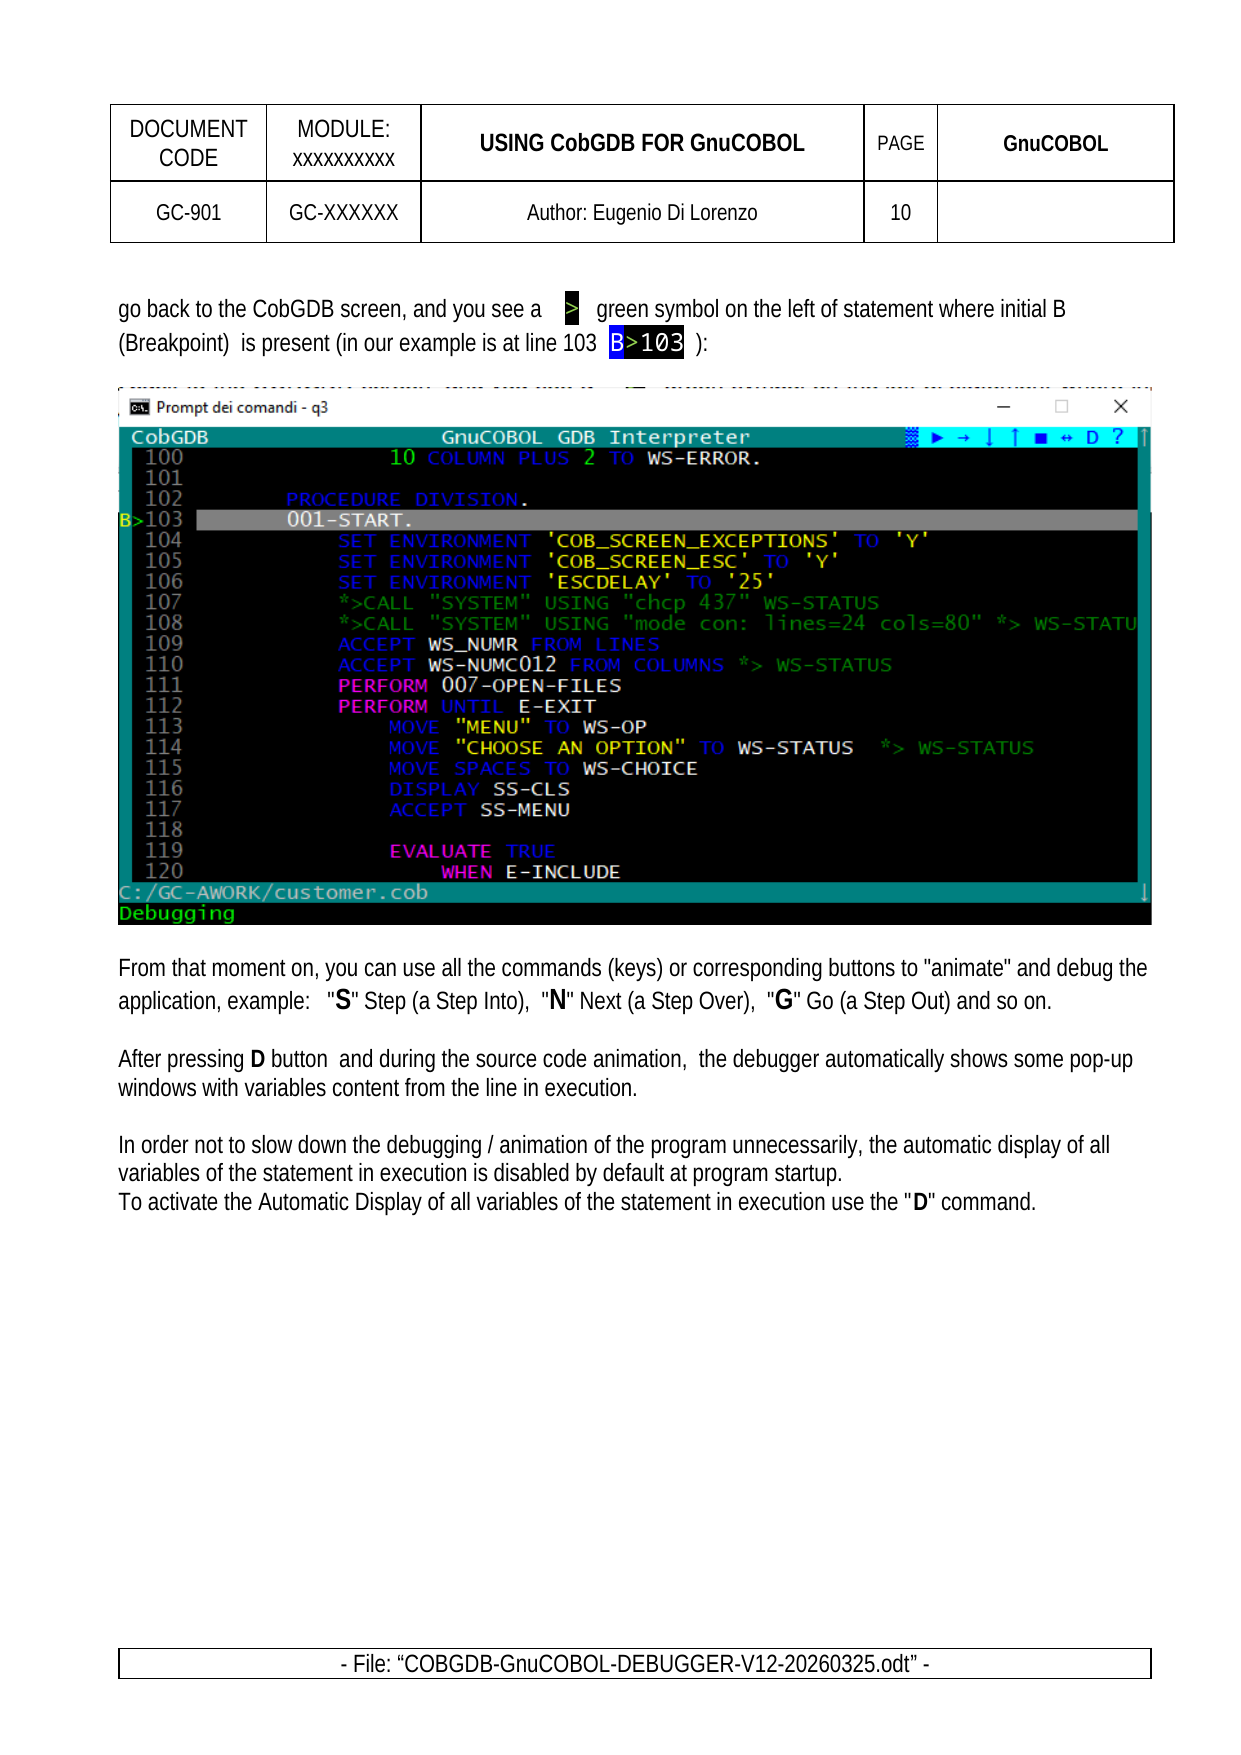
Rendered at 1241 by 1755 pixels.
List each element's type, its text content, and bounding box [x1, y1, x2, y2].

text go back to the CobGDB screen, and you see a > green symbol on the left of statement where initial B (Breakpoint) is present (in our example is at line 103 B>103 ): [118, 291, 1152, 359]
text To activate the Automatic Display of all variables of the statement in execution use the "D" command. [118, 1187, 1152, 1216]
text In order not to slow down the debugging / animation of the program unnecessarily, the automatic display of all variables of the statement in execution is disabled by default at program startup. [118, 1130, 1152, 1187]
text From that moment on, you can use all the commands (keys) or corresponding buttons to "animate" and debug the application, example: "S" Step (a Step Into), "N" Next (a Step Over), "G" Go (a Step Out) and so on. [118, 953, 1152, 1015]
text After pressing D button and during the source code animation, the debugger automatically shows some pop-up windows with variables content from the line in execution. [118, 1044, 1152, 1101]
picture [118, 387, 1152, 925]
